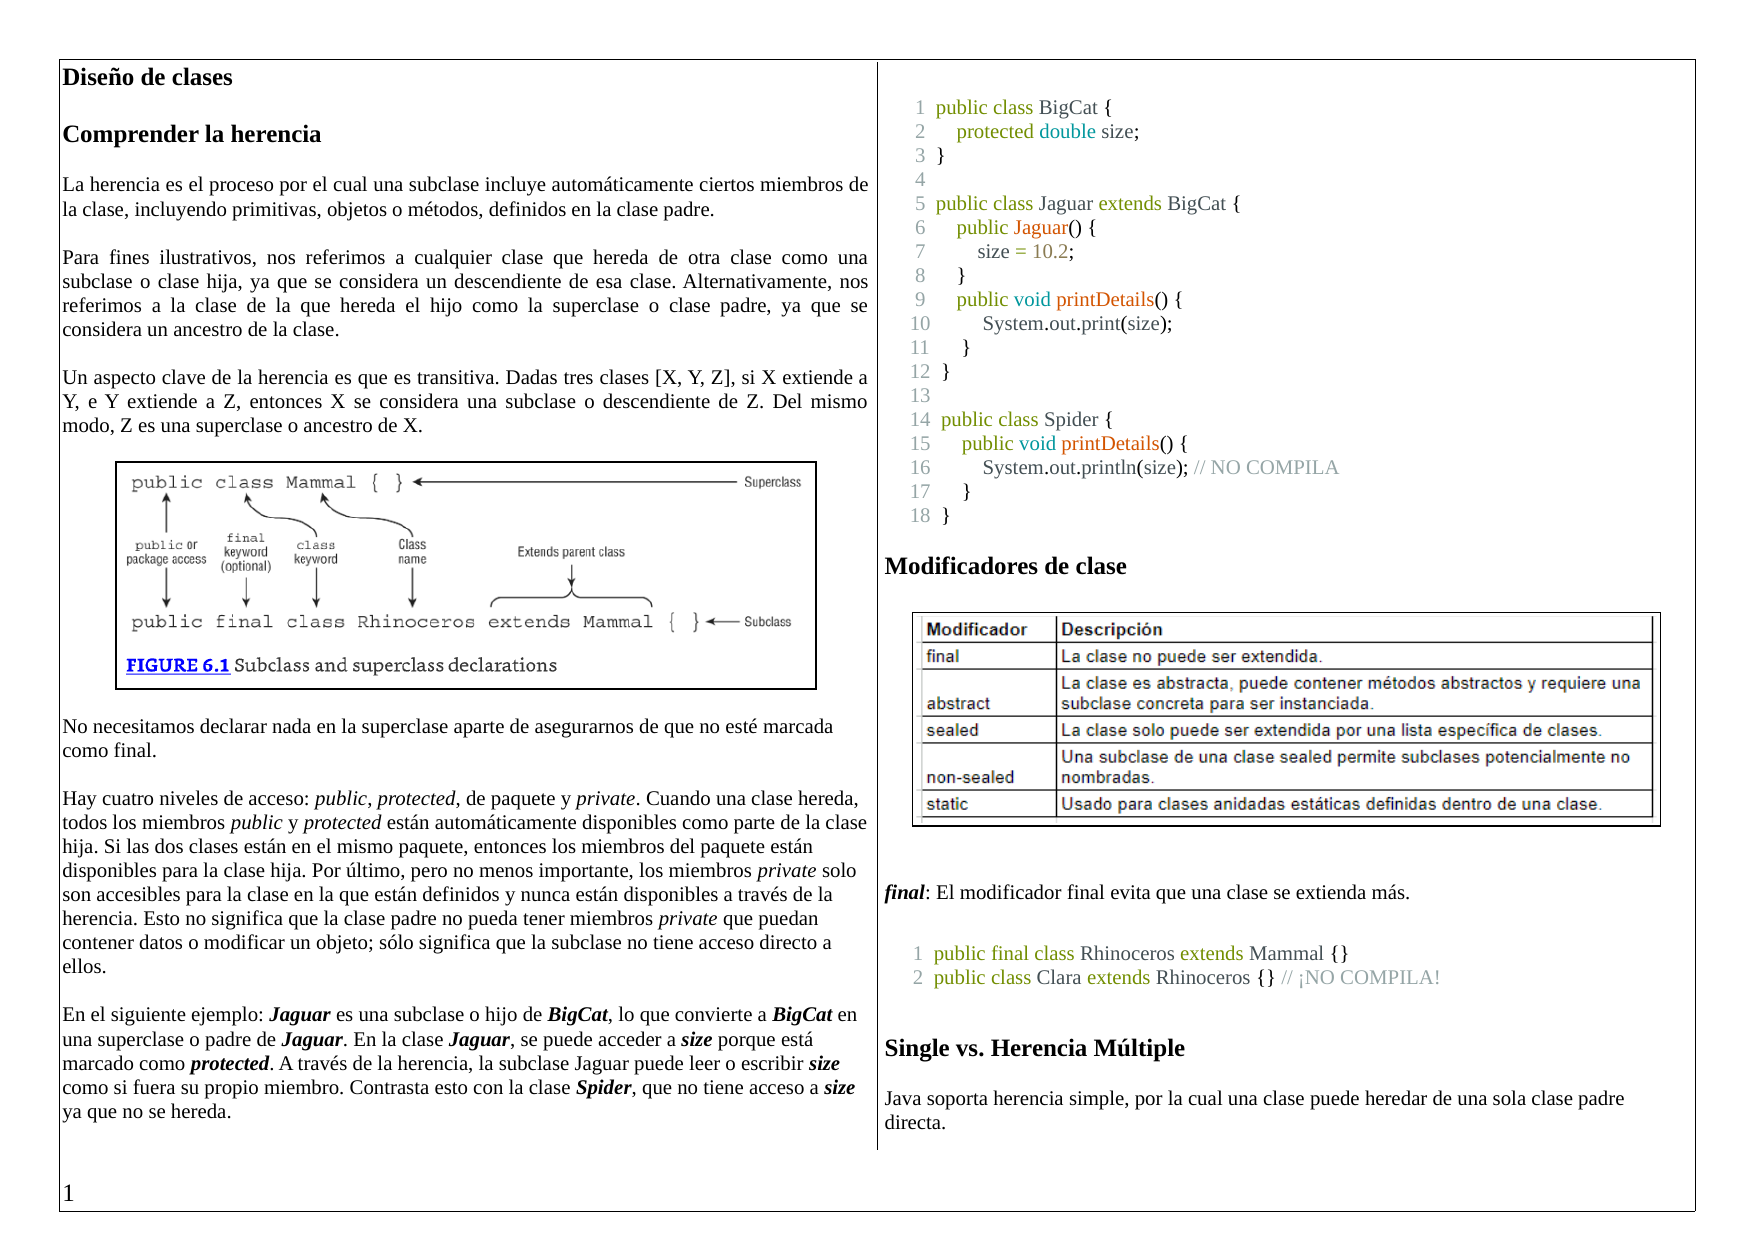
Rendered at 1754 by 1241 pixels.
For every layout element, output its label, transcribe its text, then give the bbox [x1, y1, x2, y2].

text Un aspecto clave de la herencia es que es transitiva. Dadas tres clases [X, Y, Z], si X extiende a Y, e Y extiende a Z, entonces X se considera una subclase o descendiente de Z. Del mismo modo, Z es una superclase o ancestro de X. [62, 365, 869, 437]
text No necesitamos declarar nada en la superclase aparte de asegurarnos de que no esté marcada como final. [62, 714, 869, 762]
text Modificadores de clase [884, 551, 1692, 579]
picture [119, 465, 813, 686]
text Diseño de clases [62, 62, 869, 91]
text Para fines ilustrativos, nos referimos a cualquier clase que hereda de otra clase como una subclase o clase hija, ya que se considera un descendiente de esa clase. Alternativamente, nos referimos a la clase de la que hereda el hijo como la superclase o clase padre, ya que se considera un ancestro de la clase. [62, 244, 869, 341]
text La herencia es el proceso por el cual una subclase incluye automáticamente ciertos miembros de la clase, incluyendo primitivas, objetos o métodos, definidos en la clase padre. [62, 172, 869, 221]
text Java soporta herencia simple, por la cual una clase puede heredar de una sola clase padre directa. [884, 1086, 1692, 1134]
text final: El modificador final evita que una clase se extienda más. [884, 879, 1692, 904]
text En el siguiente ejemplo: Jaguar es una subclase o hijo de BigCat, lo que convierte a BigCat en una superclase o padre de Jaguar. En la clase Jaguar, se puede acceder a size porque está marcado como protected. A través de la herencia, la subclase Jaguar puede leer o escribir size como si fuera su propio miembro. Contrasta esto con la clase Spider, que no tiene acceso a size ya que no se hereda. [62, 1002, 869, 1123]
text Comprender la herencia [62, 119, 869, 148]
text Hay cuatro niveles de acceso: public, protected, de paquete y private. Cuando una clase hereda, todos los miembros public y protected están automáticamente disponibles como parte de la clase hija. Si las dos clases están en el mismo paquete, entonces los miembros del paquete están disponibles para la clase hija. Por último, pero no menos importante, los miembros private solo son accesibles para la clase en la que están definidos y nunca están disponibles a través de la herencia. Esto no significa que la clase padre no pueda tener miembros private que puedan contener datos o modificar un objeto; sólo significa que la subclase no tiene acceso directo a ellos. [62, 786, 869, 978]
text Single vs. Herencia Múltiple [884, 1033, 1692, 1062]
picture [916, 616, 1657, 823]
